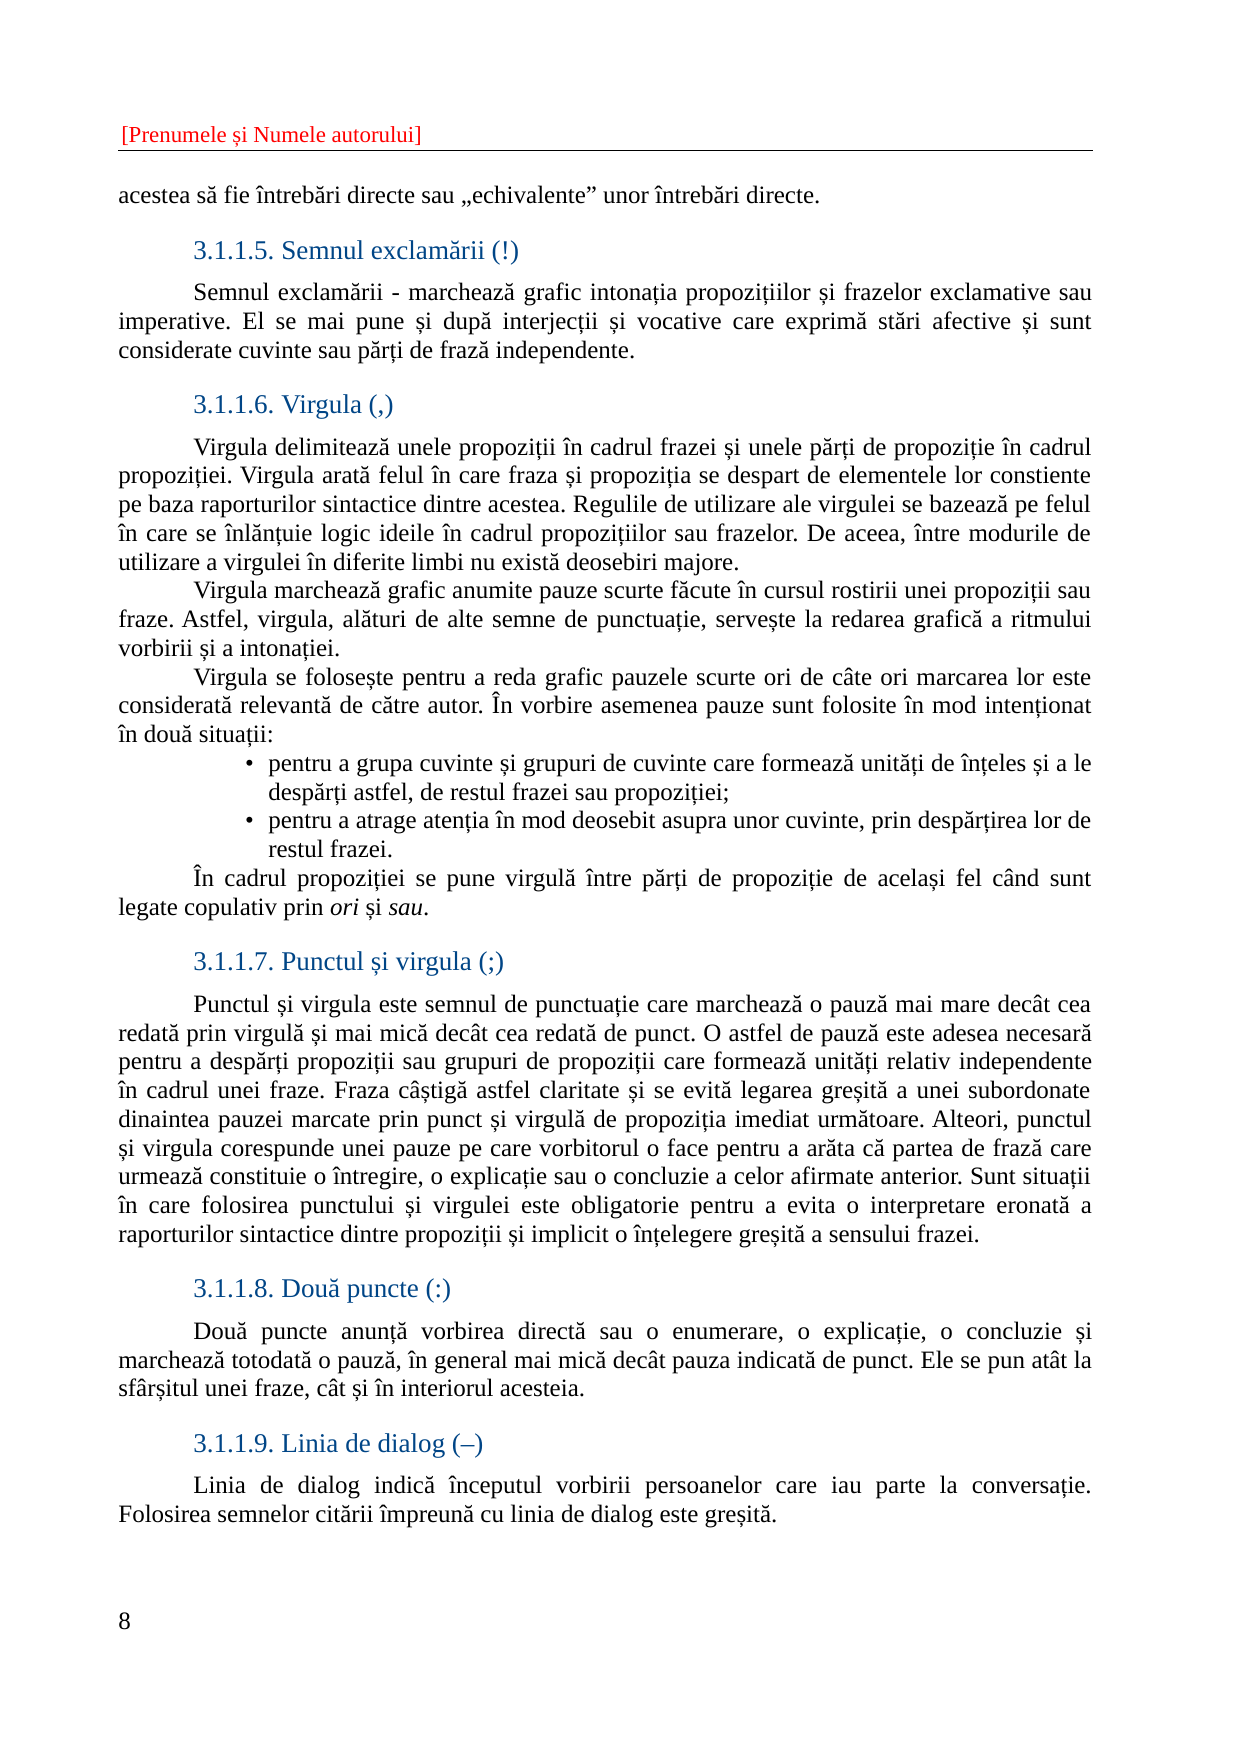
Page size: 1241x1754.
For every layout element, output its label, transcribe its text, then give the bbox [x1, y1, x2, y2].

text În cadrul propoziției se pune virgulă între părți de propoziție de același fel când sunt legate copulativ prin ori și sau. [118, 863, 1093, 921]
text Semnul exclamării - marchează grafic intonația propozițiilor și frazelor exclamative sau imperative. El se mai pune și după interjecții și vocative care exprimă stări afective și sunt considerate cuvinte sau părți de frază independente. [118, 277, 1093, 363]
list pentru a grupa cuvinte și grupuri de cuvinte care formează unități de înțeles și a le despărți astfel, de restul frazei sau propoziției; [249, 748, 1093, 806]
subtitle Semnul exclamării (!) [193, 234, 1093, 265]
text Virgula se folosește pentru a reda grafic pauzele scurte ori de câte ori marcarea lor este considerată relevantă de către autor. În vorbire asemenea pauze sunt folosite în mod intenționat în două situații: [118, 662, 1093, 748]
text Virgula delimitează unele propoziții în cadrul frazei și unele părți de propoziție în cadrul propoziției. Virgula arată felul în care fraza și propoziția se despart de elementele lor constiente pe baza raporturilor sintactice dintre acestea. Regulile de utilizare ale virgulei se bazează pe felul în care se înlănțuie logic ideile în cadrul propozițiilor sau frazelor. De aceea, între modurile de utilizare a virgulei în diferite limbi nu există deosebiri majore. [118, 432, 1093, 576]
subtitle Punctul și virgula (;) [193, 945, 1093, 977]
subtitle Virgula (,) [193, 388, 1093, 419]
text Punctul și virgula este semnul de punctuație care marchează o pauză mai mare decât cea redată prin virgulă și mai mică decât cea redată de punct. O astfel de pauză este adesea necesară pentru a despărți propoziții sau grupuri de propoziții care formează unități relativ independente în cadrul unei fraze. Fraza câștigă astfel claritate și se evită legarea greșită a unei subordonate dinaintea pauzei marcate prin punct și virgulă de propoziția imediat următoare. Alteori, punctul și virgula corespunde unei pauze pe care vorbitorul o face pentru a arăta că partea de frază care urmează constituie o întregire, o explicație sau o concluzie a celor afirmate anterior. Sunt situații în care folosirea punctului și virgulei este obligatorie pentru a evita o interpretare eronată a raporturilor sintactice dintre propoziții și implicit o înțelegere greșită a sensului frazei. [118, 989, 1093, 1248]
text Virgula marchează grafic anumite pauze scurte făcute în cursul rostirii unei propoziții sau fraze. Astfel, virgula, alături de alte semne de punctuație, servește la redarea grafică a ritmului vorbirii și a intonației. [118, 576, 1093, 662]
subtitle Linia de dialog (–) [193, 1427, 1093, 1458]
text Două puncte anunță vorbirea directă sau o enumerare, o explicație, o concluzie și marchează totodată o pauză, în general mai mică decât pauza indicată de punct. Ele se pun atât la sfârșitul unei fraze, cât și în interiorul acesteia. [118, 1316, 1093, 1402]
list pentru a atrage atenția în mod deosebit asupra unor cuvinte, prin despărțirea lor de restul frazei. [249, 806, 1093, 863]
text Linia de dialog indică începutul vorbirii persoanelor care iau parte la conversație. Folosirea semnelor citării împreună cu linia de dialog este greșită. [118, 1471, 1093, 1528]
subtitle Două puncte (:) [193, 1272, 1093, 1304]
text acestea să fie întrebări directe sau „echivalente” unor întrebări directe. [118, 180, 1093, 209]
